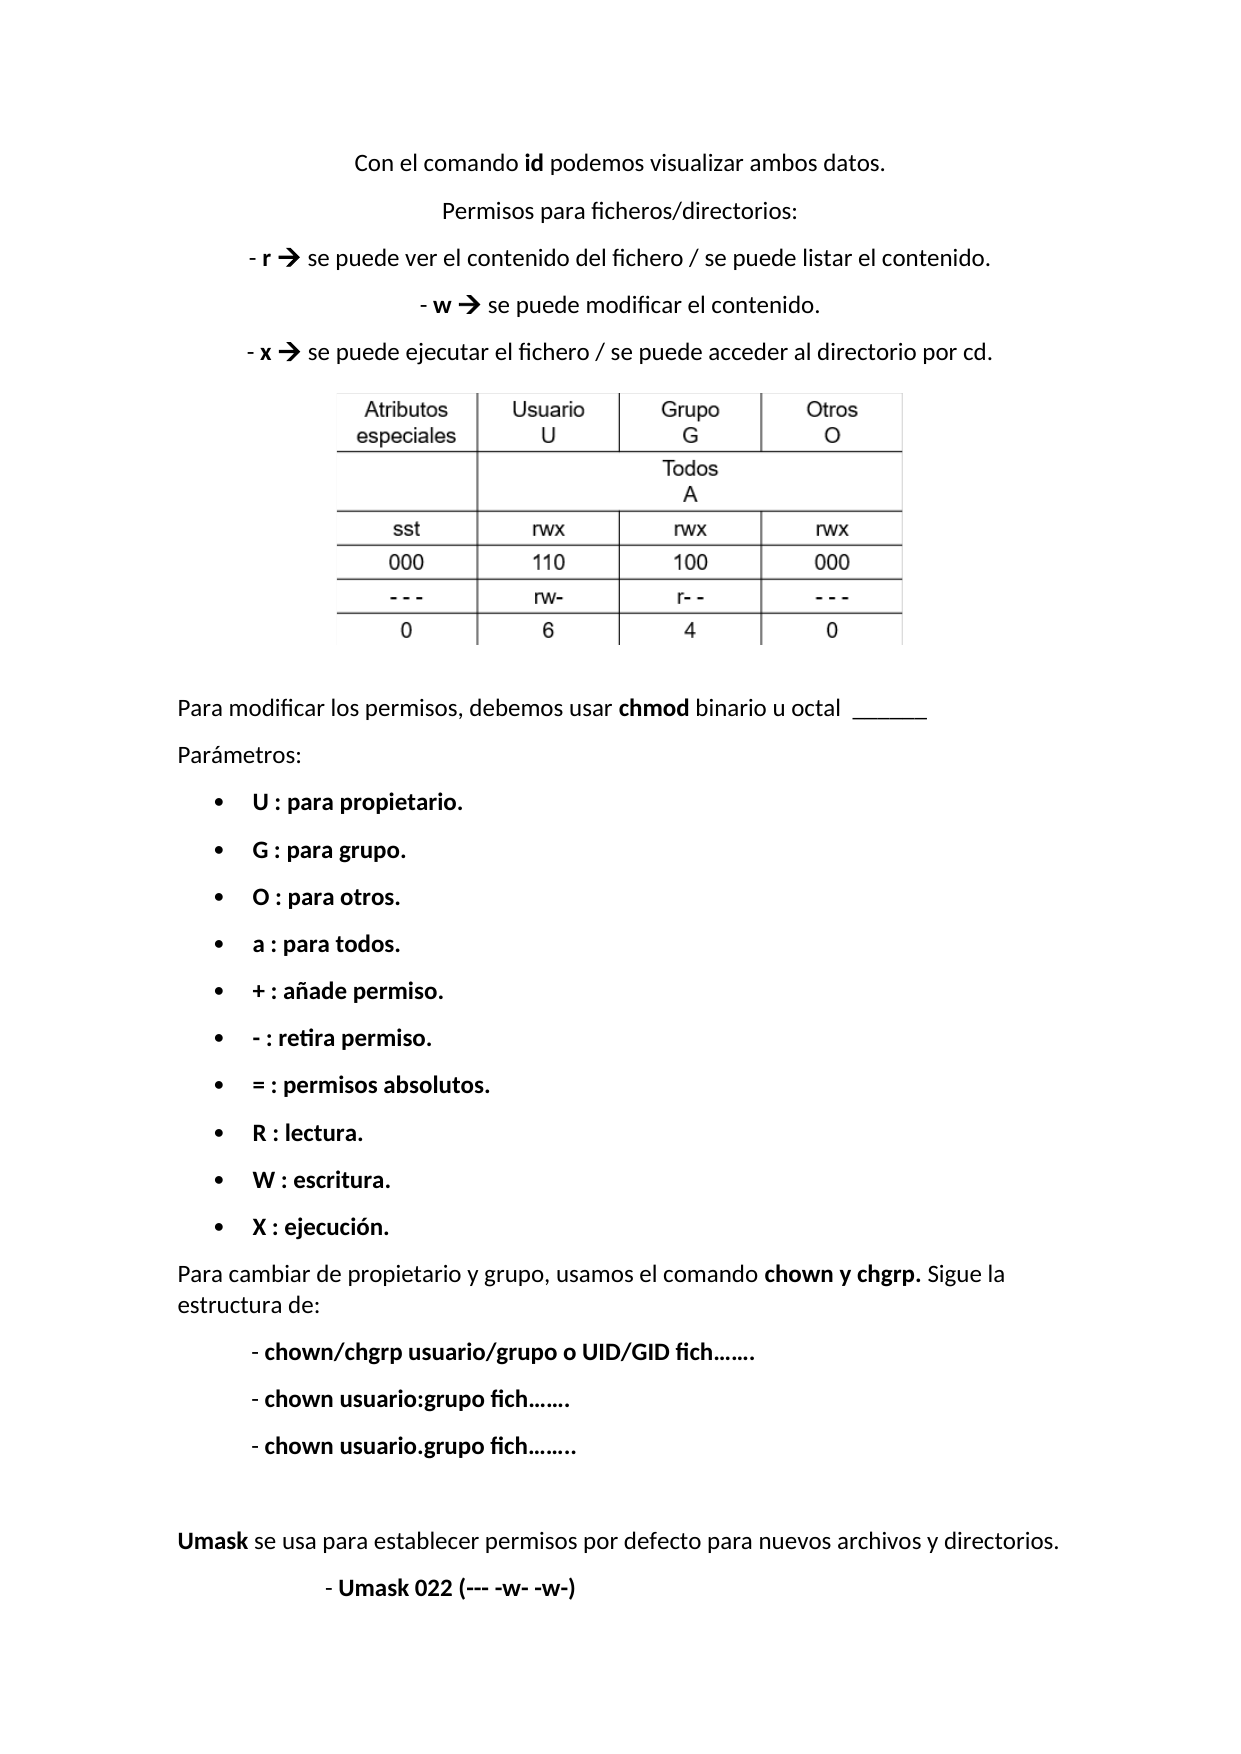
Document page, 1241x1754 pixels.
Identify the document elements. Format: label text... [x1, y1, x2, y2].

text - Umask 022 (--- -w- -w-) [177, 1572, 1063, 1603]
text Parámetros: [177, 739, 1063, 770]
text Permisos para ficheros/directorios: [177, 195, 1063, 225]
list - : retira permiso. [215, 1022, 1063, 1053]
list + : añade permiso. [215, 975, 1063, 1006]
list W : escritura. [215, 1164, 1063, 1194]
text - w  se puede modificar el contenido. [177, 289, 1063, 320]
text - chown/chgrp usuario/grupo o UID/GID fich……. [177, 1336, 1063, 1367]
text Para cambiar de propietario y grupo, usamos el comando chown y chgrp. Sigue la estructura de: [177, 1258, 1063, 1319]
text Con el comando id podemos visualizar ambos datos. [177, 148, 1063, 178]
text - chown usuario.grupo fich…….. [177, 1431, 1063, 1461]
text Para modificar los permisos, debemos usar chmod binario u octal ______ [177, 692, 1063, 723]
text - chown usuario:grupo fich……. [177, 1383, 1063, 1414]
list G : para grupo. [215, 834, 1063, 864]
list a : para todos. [215, 928, 1063, 959]
text - x  se puede ejecutar el fichero / se puede acceder al directorio por cd. [177, 336, 1063, 367]
list R : lectura. [215, 1117, 1063, 1147]
list U : para propietario. [215, 787, 1063, 817]
list O : para otros. [215, 881, 1063, 911]
text - r  se puede ver el contenido del fichero / se puede listar el contenido. [177, 242, 1063, 272]
list X : ejecución. [215, 1211, 1063, 1242]
list = : permisos absolutos. [215, 1070, 1063, 1100]
text Umask se usa para establecer permisos por defecto para nuevos archivos y directorios. [177, 1525, 1063, 1555]
